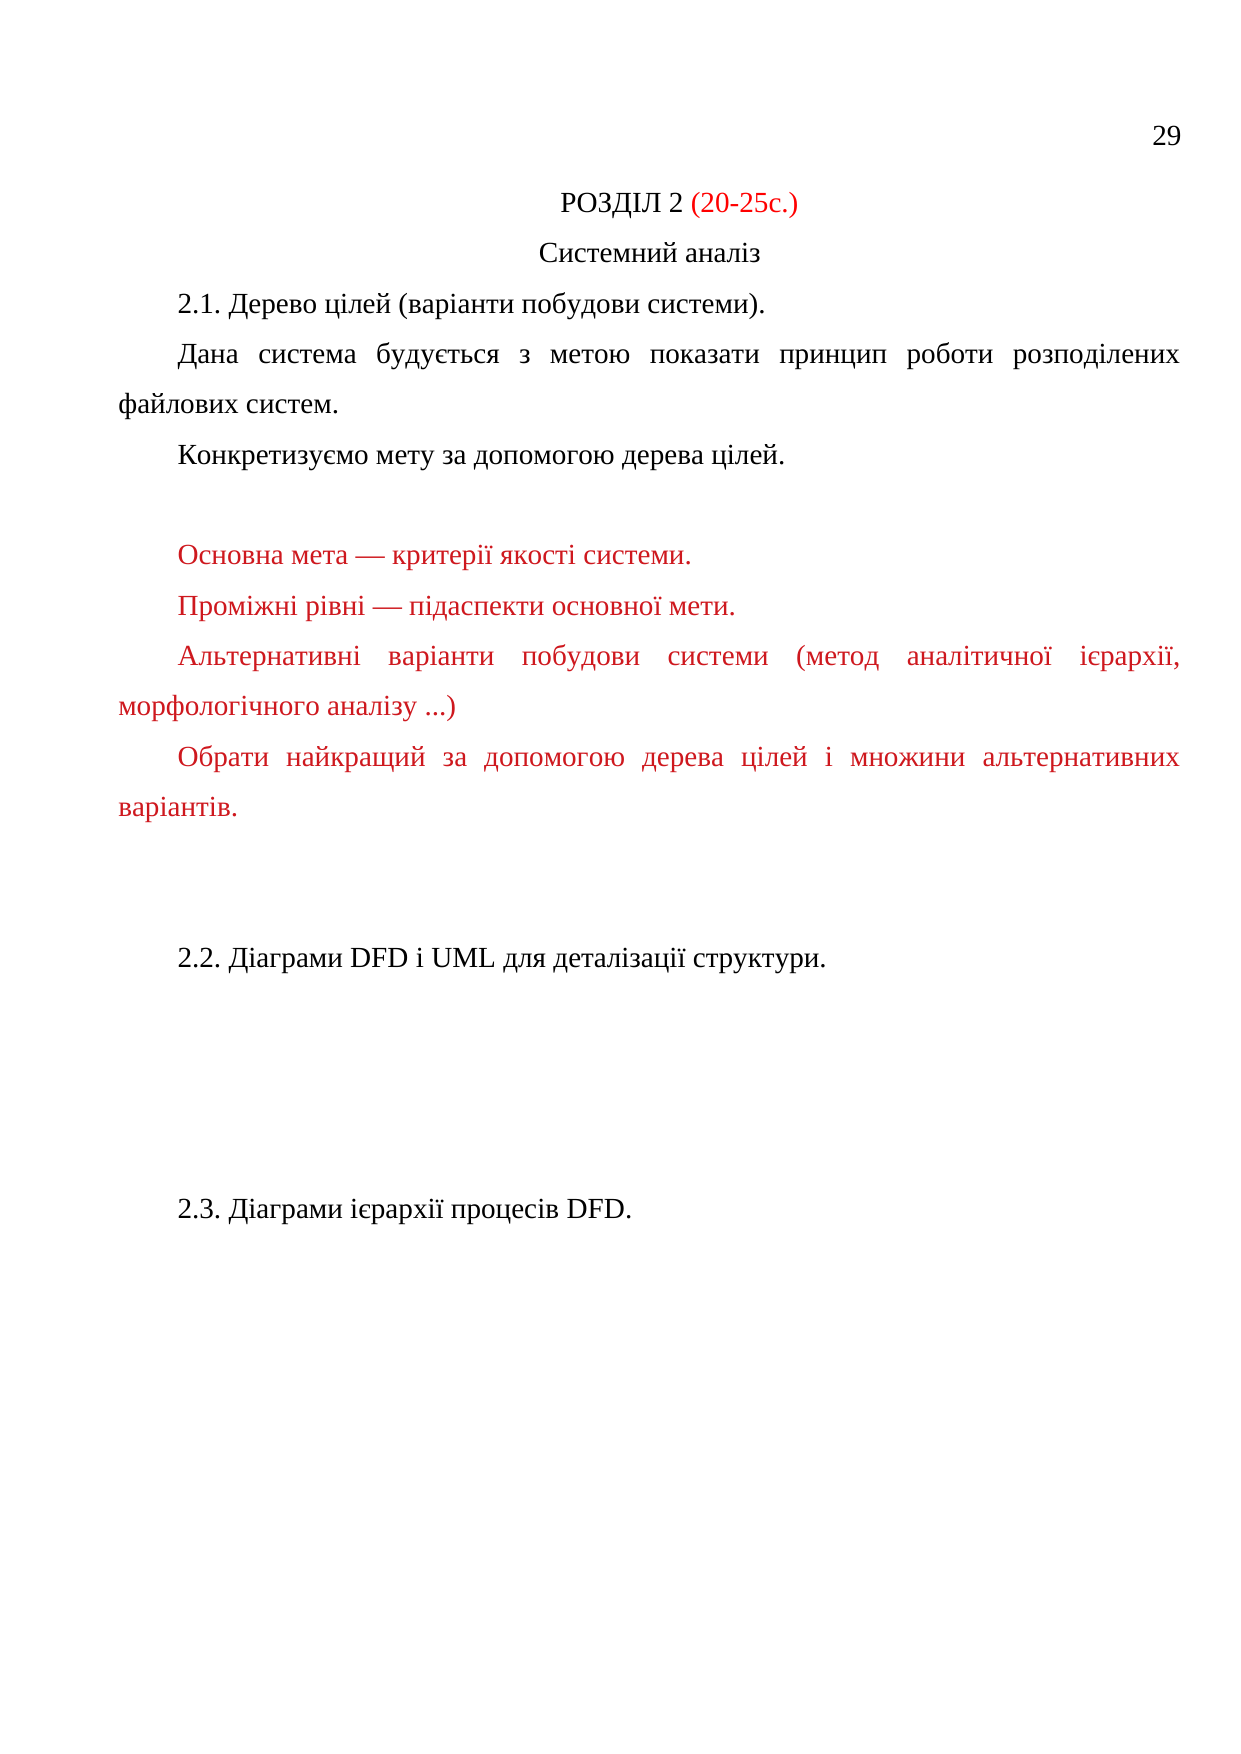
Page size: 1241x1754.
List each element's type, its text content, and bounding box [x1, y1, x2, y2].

subtitle 2.1. Дерево цілей (варіанти побудови системи). [118, 286, 1181, 319]
text Основна мета — критерії якості системи. [118, 537, 1181, 571]
text Проміжні рівні — підаспекти основної мети. [118, 588, 1181, 621]
text Альтернативні варіанти побудови системи (метод аналітичної ієрархії, морфологічного аналізу ...) [118, 638, 1181, 722]
subtitle 2.2. Діаграми DFD і UML для деталізації структури. [118, 940, 1181, 973]
text Конкретизуємо мету за допомогою дерева цілей. [118, 437, 1181, 470]
subtitle 2.3. Діаграми ієрархії процесів DFD. [118, 1191, 1181, 1225]
text Дана система будується з метою показати принцип роботи розподілених файлових систем. [118, 336, 1181, 420]
text Обрати найкращий за допомогою дерева цілей і множини альтернативних варіантів. [118, 739, 1181, 822]
subtitle РОЗДІЛ 2 (20-25c.) Системний аналіз [118, 185, 1181, 269]
